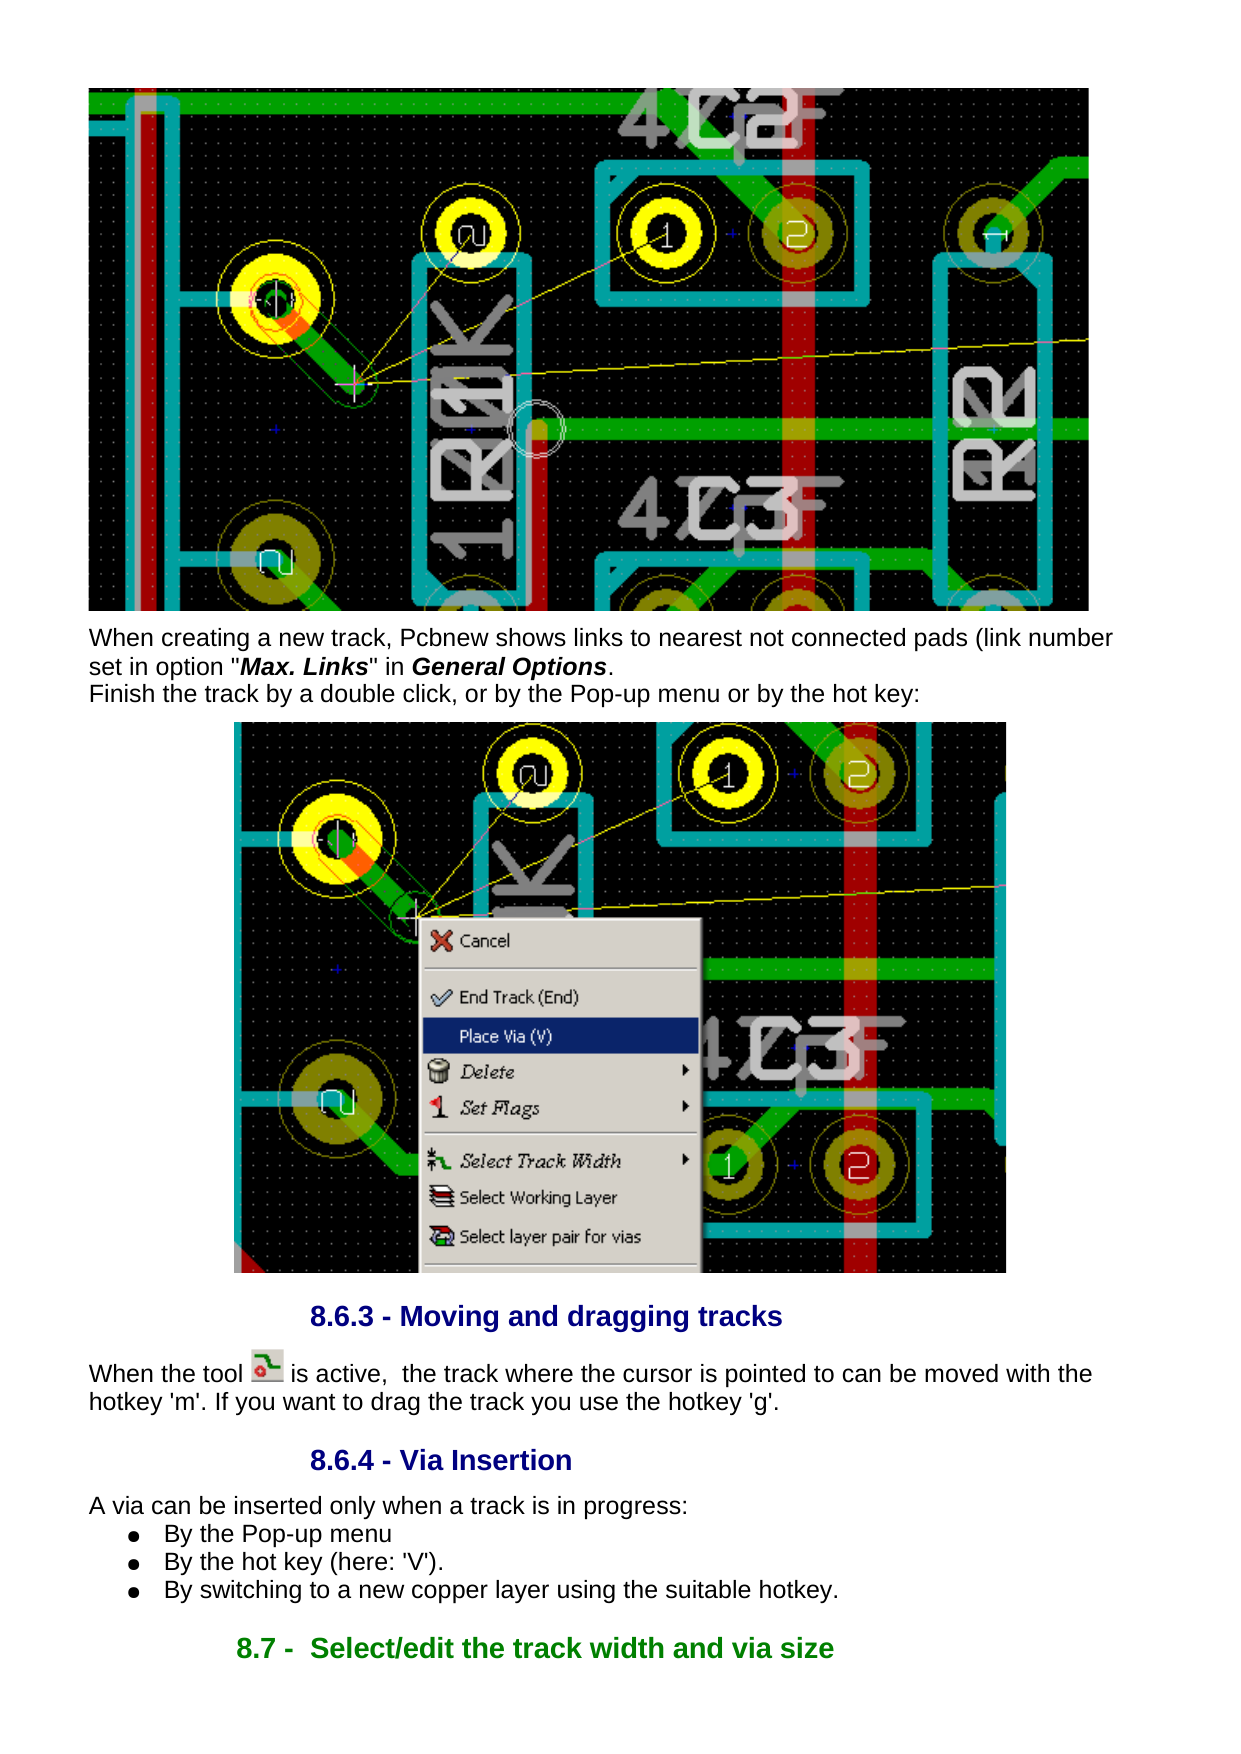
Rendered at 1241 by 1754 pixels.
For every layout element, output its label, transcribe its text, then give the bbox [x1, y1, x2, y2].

list By the Pop-up menu [126, 1520, 1152, 1548]
text When creating a new track, Pcbnew shows links to nearest not connected pads (link number set in option "Max. Links" in General Options. [88, 624, 1152, 680]
text A via can be inserted only when a track is in progress: [88, 1492, 1152, 1520]
text When the tool is active, the track where the cursor is pointed to can be moved with the hotkey 'm'. If you want to drag the track you use the hotkey 'g'. [88, 1349, 1152, 1416]
picture [234, 722, 1007, 1273]
list By switching to a new copper layer using the suitable hotkey. [126, 1576, 1152, 1604]
picture [88, 88, 1089, 611]
subtitle Via Insertion [236, 1443, 1152, 1476]
text Finish the track by a double click, or by the Pop-up menu or by the hot key: [88, 680, 1152, 708]
list By the hot key (here: 'V'). [126, 1548, 1152, 1576]
picture [250, 1348, 284, 1382]
subtitle Moving and dragging tracks [236, 1300, 1152, 1333]
subtitle Select/edit the track width and via size [162, 1632, 1152, 1665]
